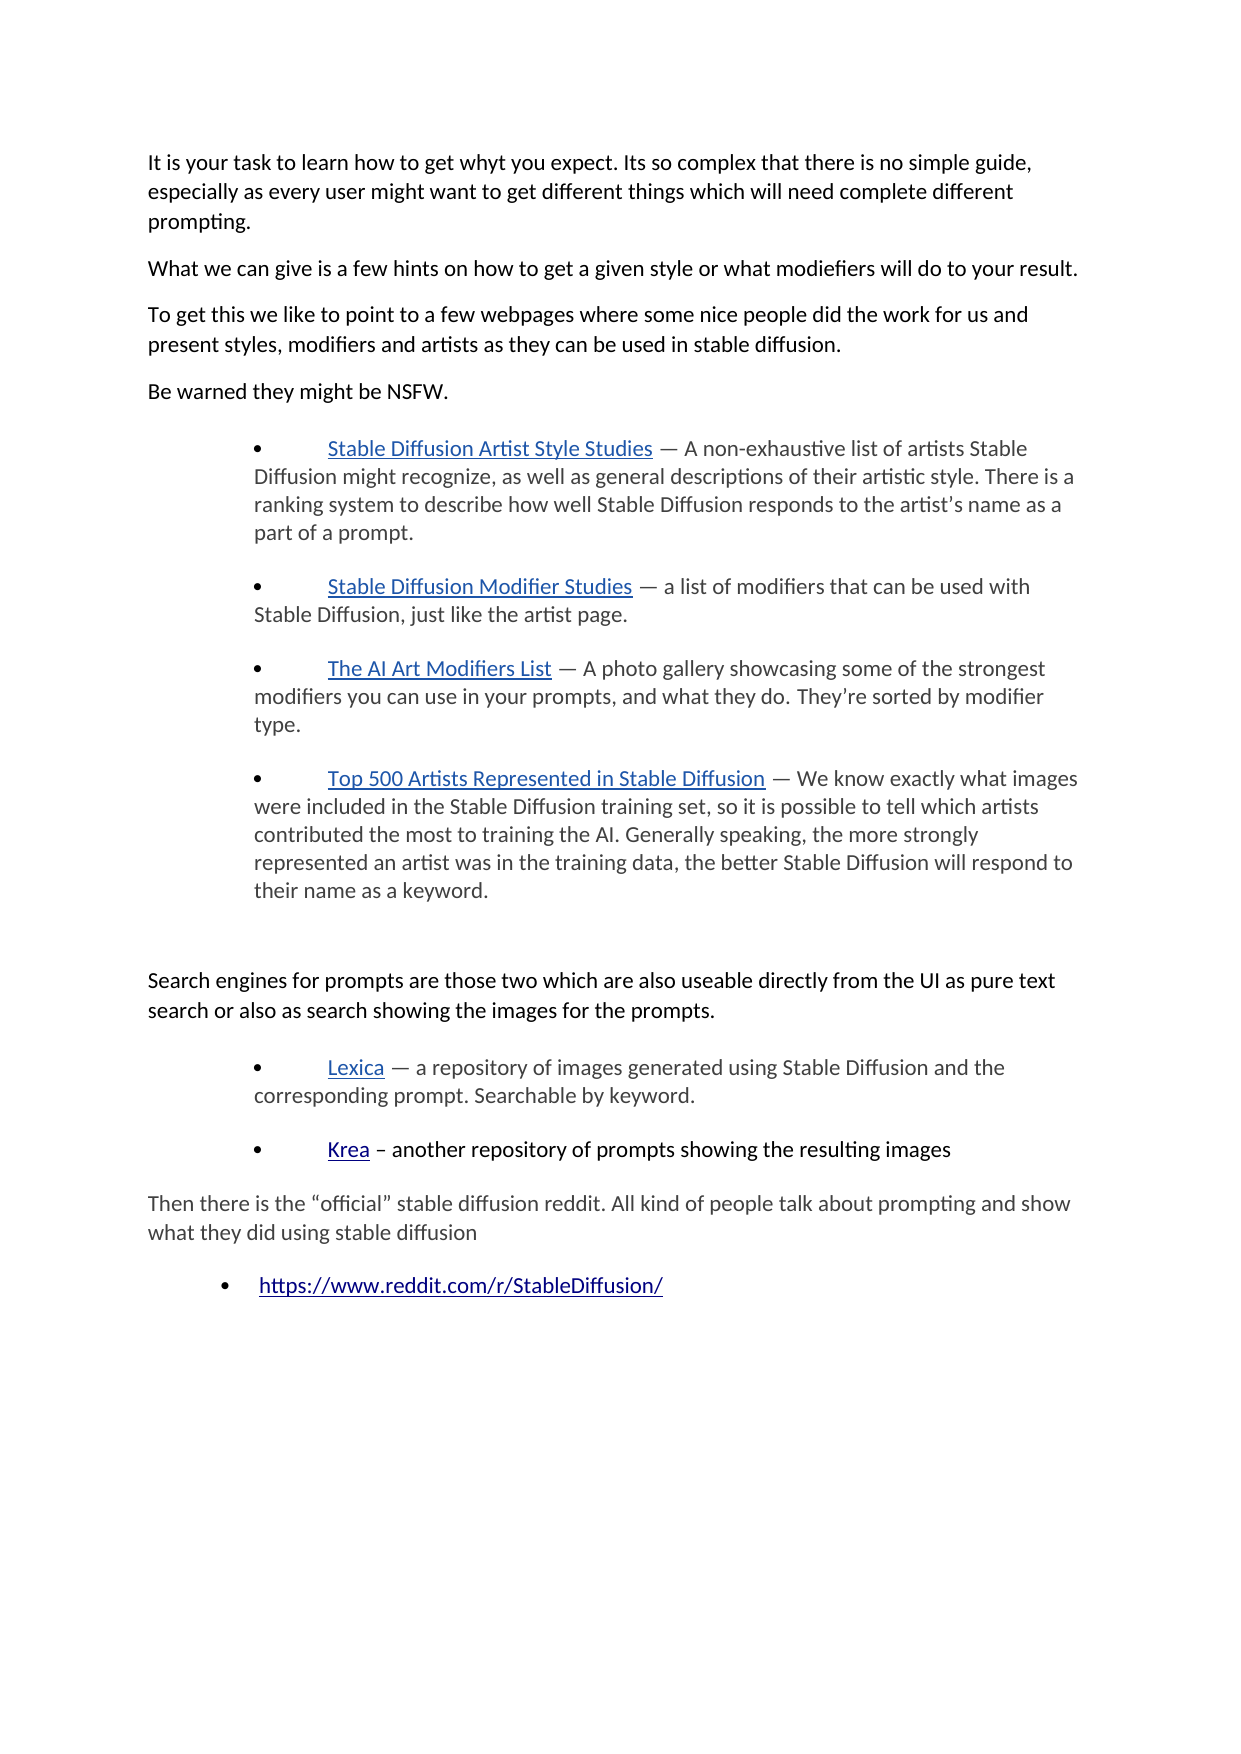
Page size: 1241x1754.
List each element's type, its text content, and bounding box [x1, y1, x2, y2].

text Search engines for prompts are those two which are also useable directly from the UI as pure text search or also as search showing the images for the prompts. [148, 967, 1093, 1024]
list Krea – another repository of prompts showing the resulting images [254, 1136, 1093, 1163]
list https://www.reddit.com/r/StableDiffusion/ [221, 1272, 1093, 1300]
text Then there is the “official” stable diffusion reddit. All kind of people talk about prompting and show what they did using stable diffusion [148, 1189, 1093, 1246]
list Stable Diffusion Artist Style Studies — A non-exhaustive list of artists Stable Diffusion might recognize, as well as general descriptions of their artistic style. There is a ranking system to describe how well Stable Diffusion responds to the artist’s name as a part of a prompt. [254, 434, 1093, 546]
list Stable Diffusion Modifier Studies — a list of modifiers that can be used with Stable Diffusion, just like the artist page. [254, 572, 1093, 628]
text It is your task to learn how to get whyt you expect. Its so complex that there is no simple guide, especially as every user might want to get different things which will need complete different prompting. [148, 148, 1093, 235]
text To get this we like to point to a few webpages where some nice people did the work for us and present styles, modifiers and artists as they can be used in stable diffusion. [148, 301, 1093, 358]
text Be warned they might be NSFW. [148, 377, 1093, 405]
text What we can give is a few hints on how to get a given style or what modiefiers will do to your result. [148, 254, 1093, 282]
list Top 500 Artists Represented in Stable Diffusion — We know exactly what images were included in the Stable Diffusion training set, so it is possible to tell which artists contributed the most to training the AI. Generally speaking, the more strongly represented an artist was in the training data, the better Stable Diffusion will respond to their name as a keyword. [254, 764, 1093, 904]
list The AI Art Modifiers List — A photo gallery showcasing some of the strongest modifiers you can use in your prompts, and what they do. They’re sorted by modifier type. [254, 654, 1093, 738]
list Lexica — a repository of images generated using Stable Diffusion and the corresponding prompt. Searchable by keyword. [254, 1053, 1093, 1109]
